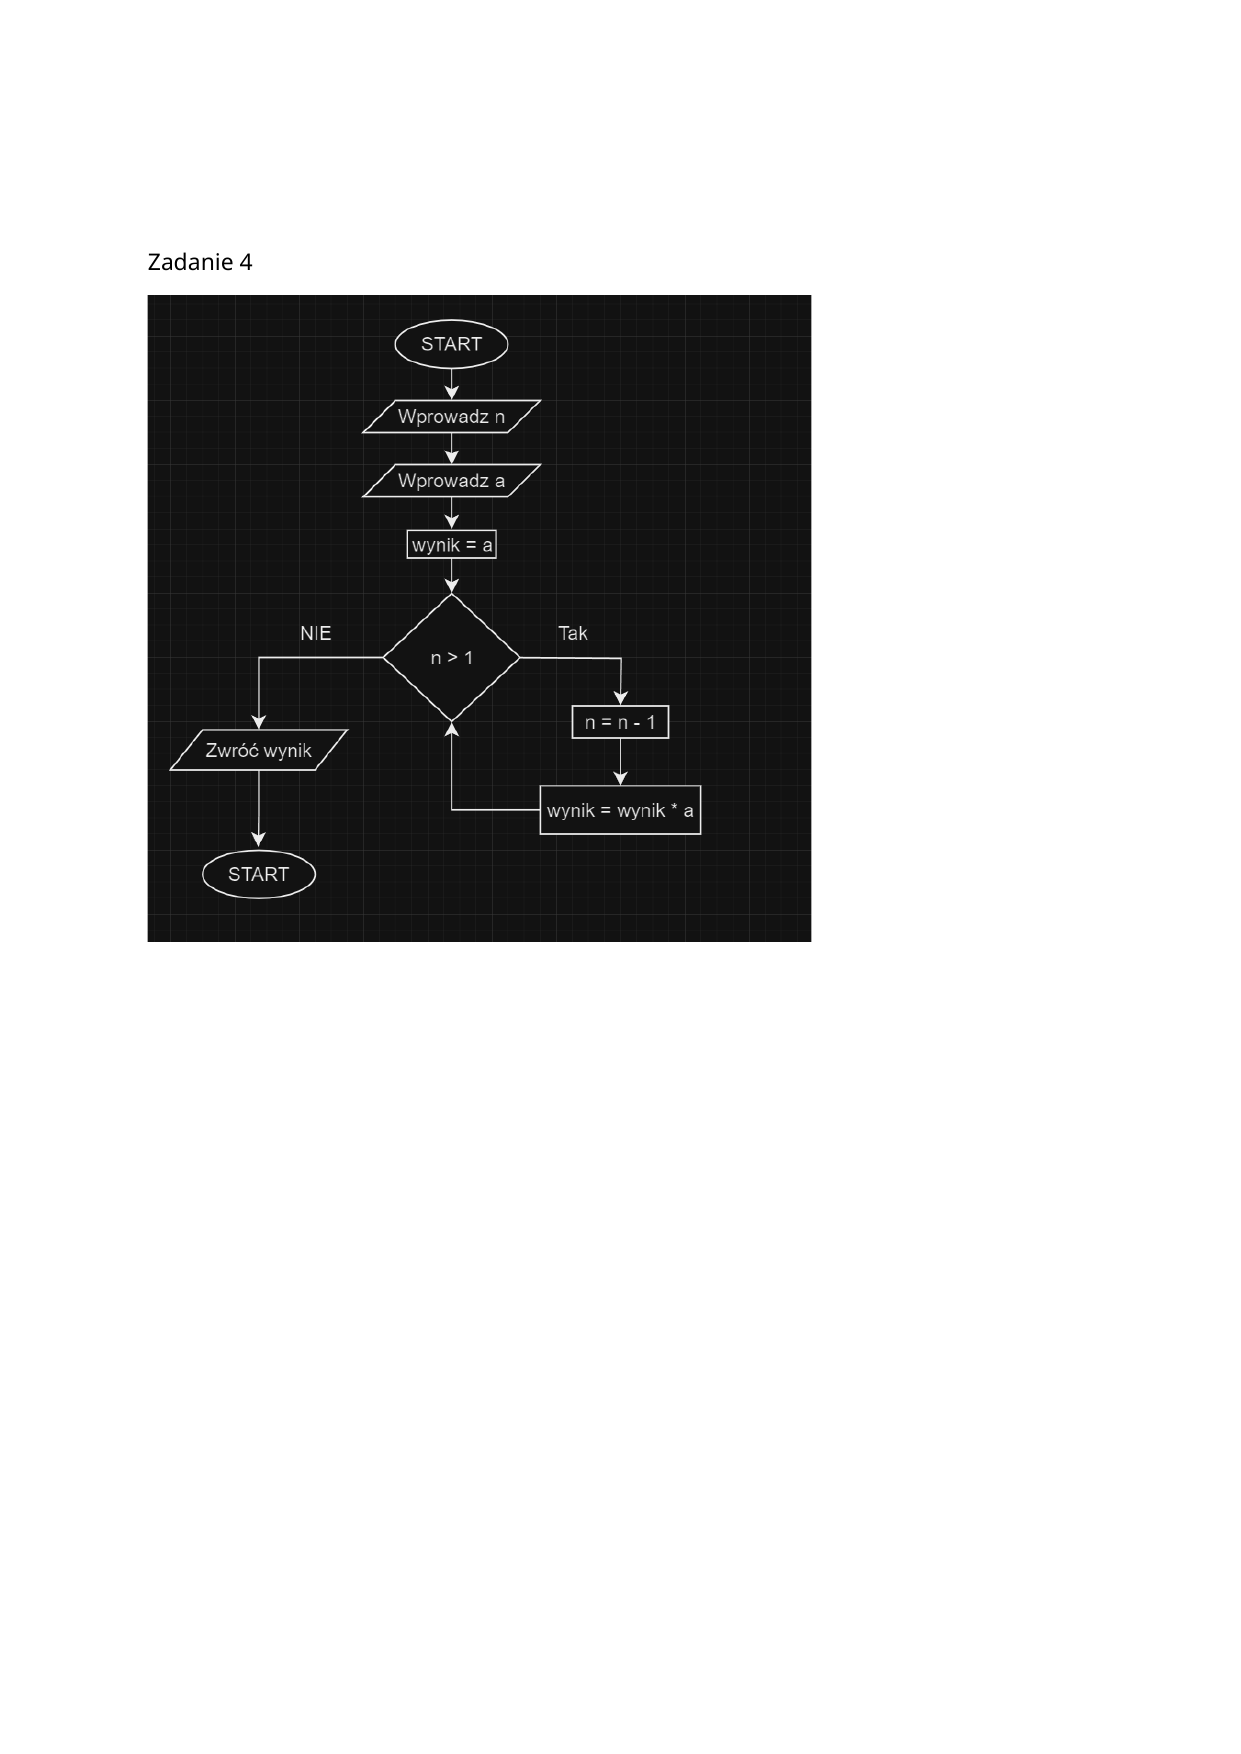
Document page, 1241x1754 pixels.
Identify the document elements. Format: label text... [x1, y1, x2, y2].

text Zadanie 4 [148, 246, 1093, 277]
